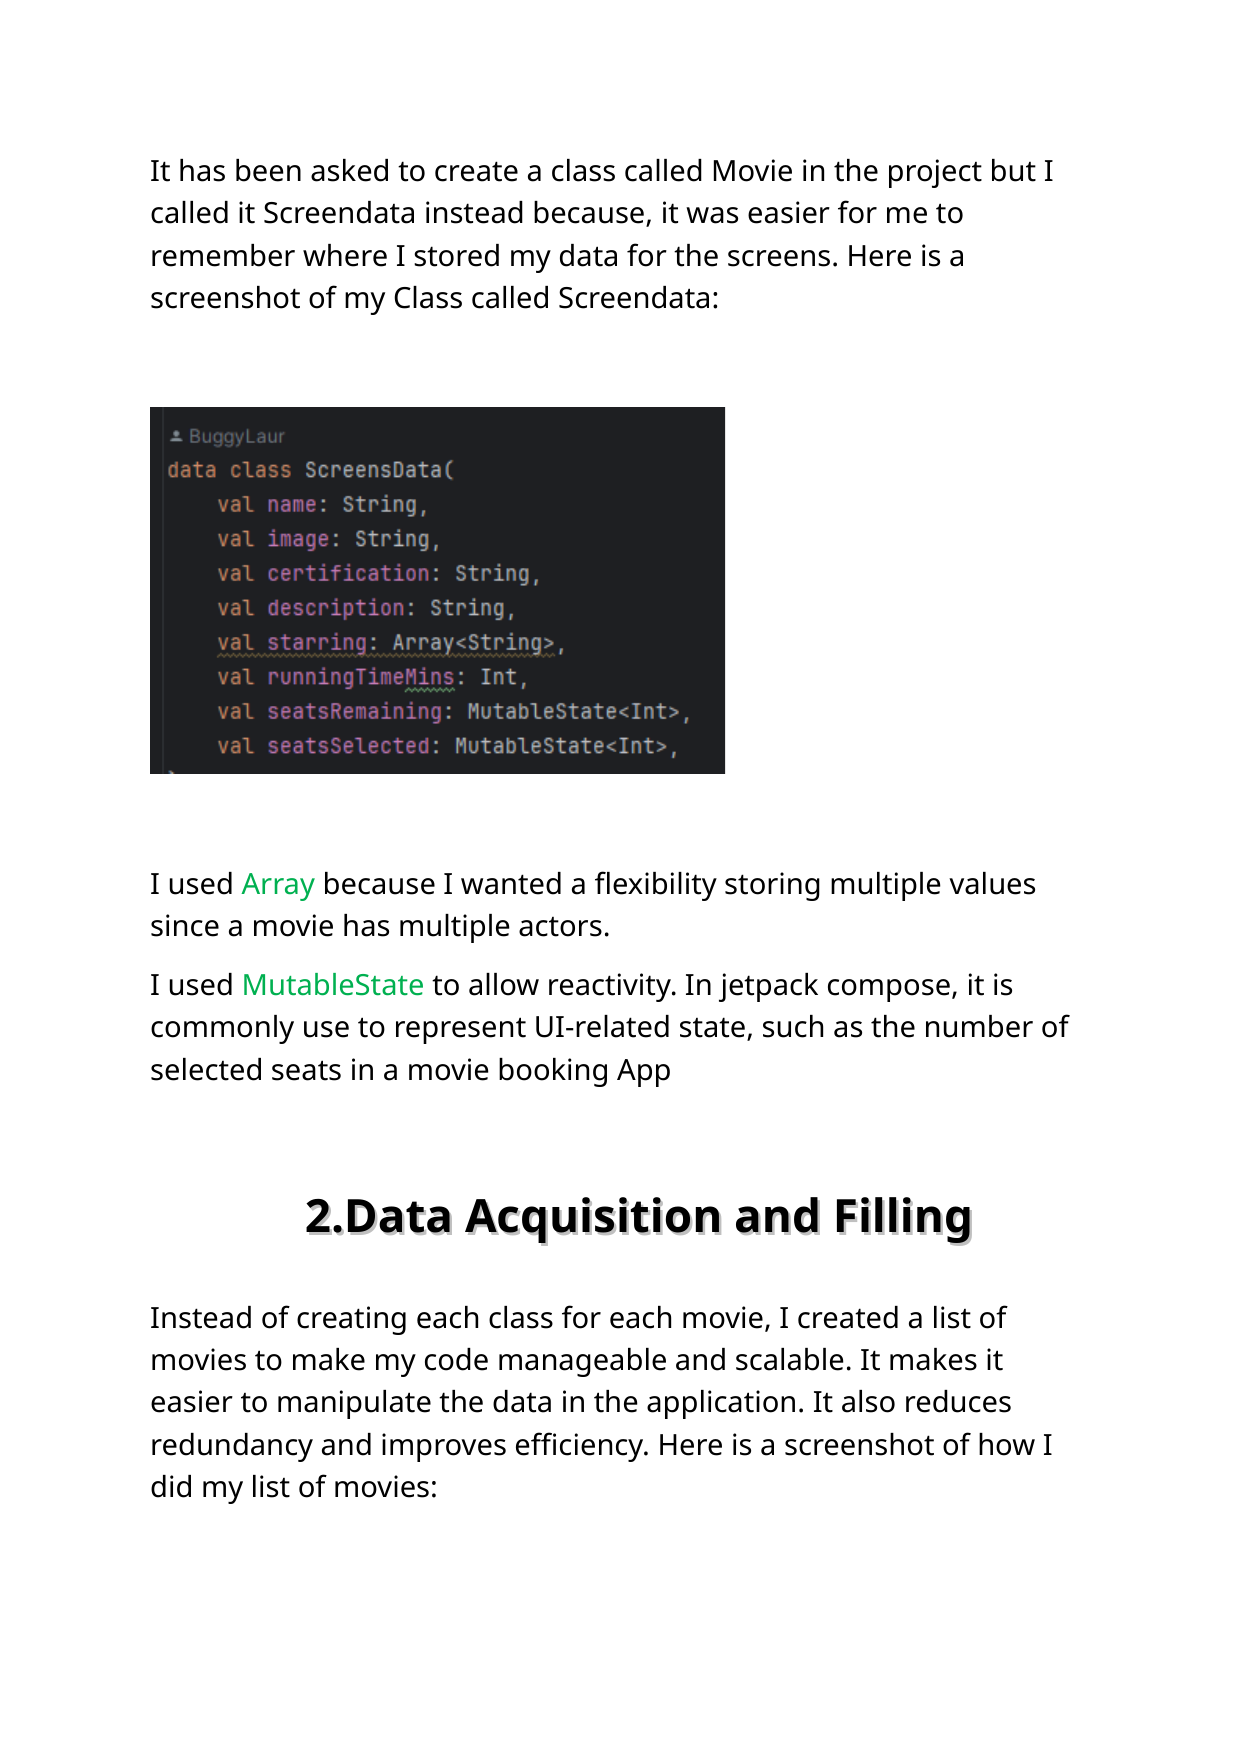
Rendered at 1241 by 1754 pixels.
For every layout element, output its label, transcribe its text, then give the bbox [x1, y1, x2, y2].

subtitle 2.Data Acquisition and Filling [187, 1184, 1090, 1246]
text I used Array because I wanted a flexibility storing multiple values since a movie has multiple actors. [150, 863, 1090, 945]
text Instead of creating each class for each movie, I created a list of movies to make my code manageable and scalable. It makes it easier to manipulate the data in the application. It also reduces redundancy and improves efficiency. Here is a screenshot of how I did my list of movies: [150, 1297, 1090, 1506]
text I used MutableState to allow reactivity. In jetpack compose, it is commonly use to represent UI-related state, such as the number of selected seats in a movie booking App [150, 964, 1090, 1089]
text It has been asked to create a class called Movie in the project but I called it Screendata instead because, it was easier for me to remember where I stored my data for the screens. Here is a screenshot of my Class called Screendata: [150, 150, 1090, 317]
